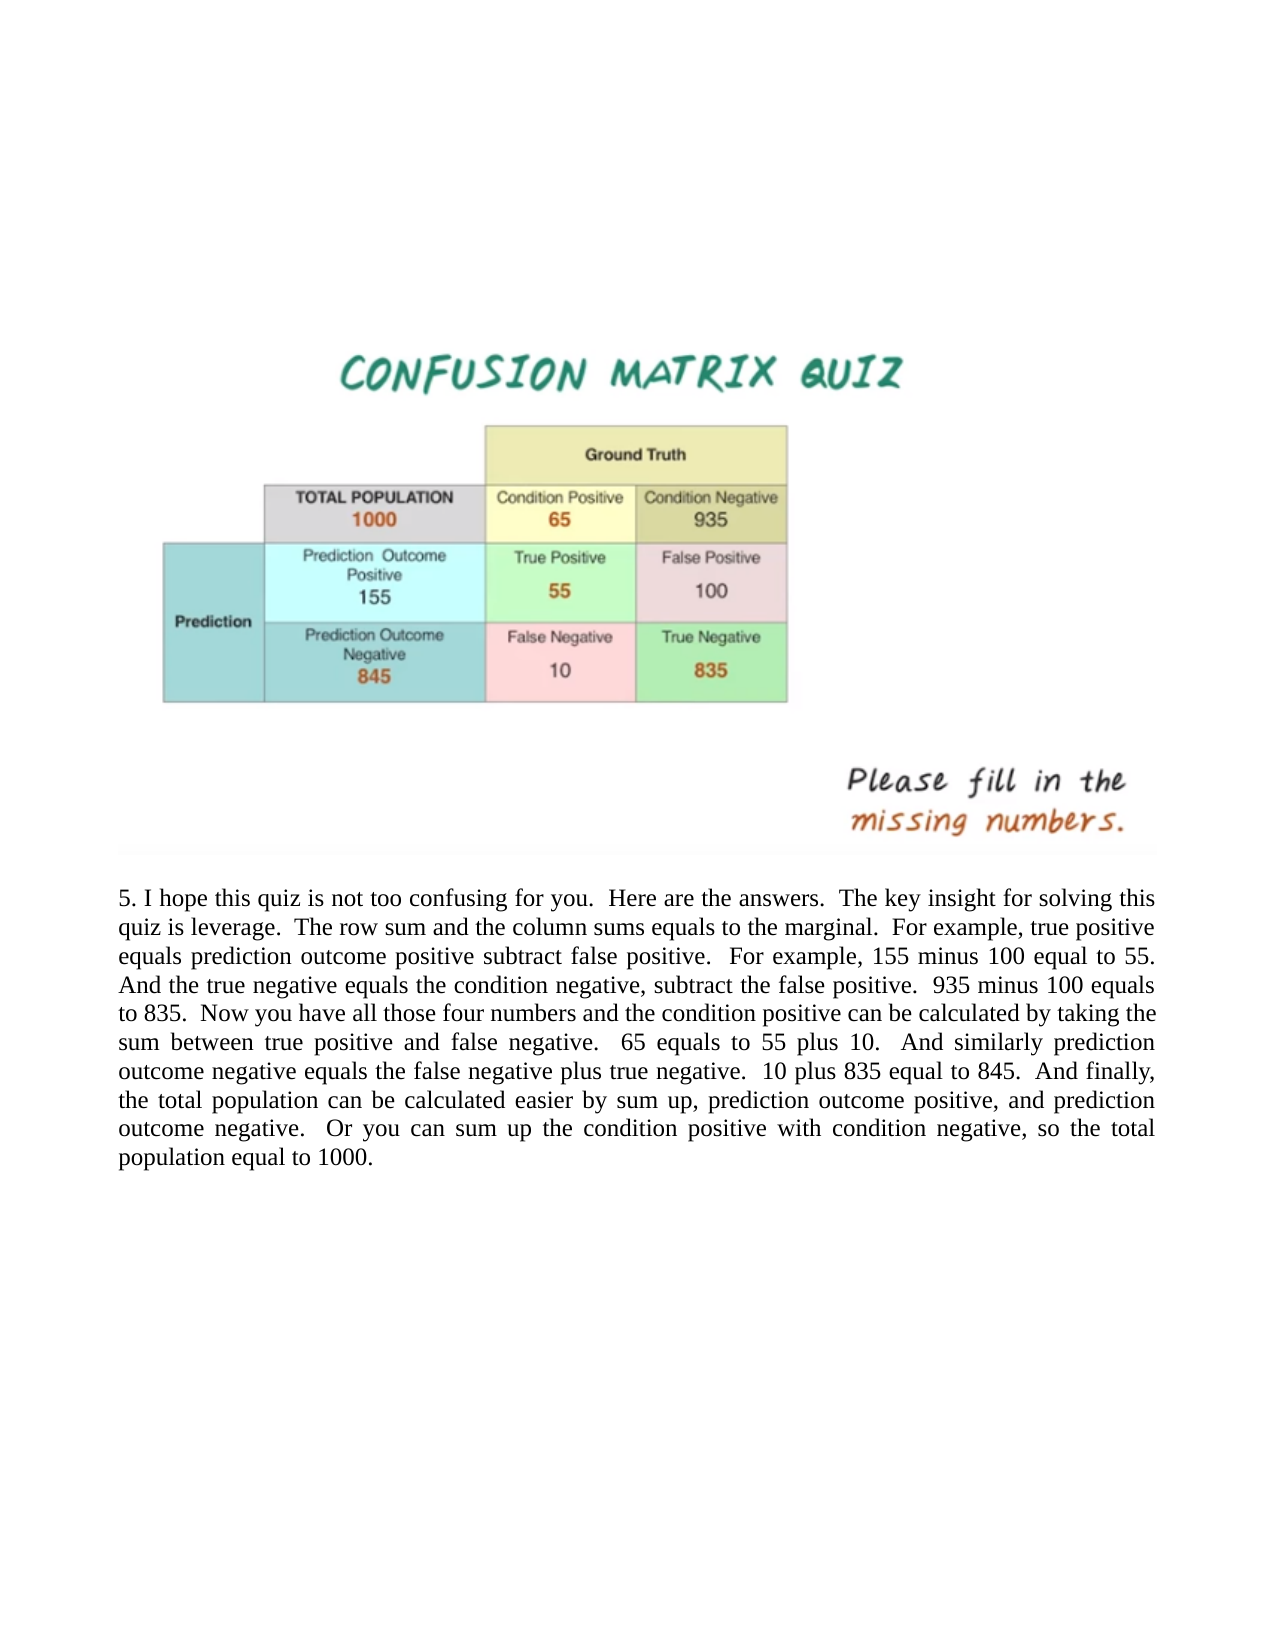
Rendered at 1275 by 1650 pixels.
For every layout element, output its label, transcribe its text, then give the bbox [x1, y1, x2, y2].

picture [118, 348, 1157, 855]
text 5. I hope this quiz is not too confusing for you. Here are the answers. The key insight for solving this quiz is leverage. The row sum and the column sums equals to the marginal. For example, true positive equals prediction outcome positive subtract false positive. For example, 155 minus 100 equal to 55. And the true negative equals the condition negative, subtract the false positive. 935 minus 100 equals to 835. Now you have all those four numbers and the condition positive can be calculated by taking the sum between true positive and false negative. 65 equals to 55 plus 10. And similarly prediction outcome negative equals the false negative plus true negative. 10 plus 835 equal to 845. And finally, the total population can be calculated easier by sum up, prediction outcome positive, and prediction outcome negative. Or you can sum up the condition positive with condition negative, so the total population equal to 1000. [118, 883, 1157, 1171]
